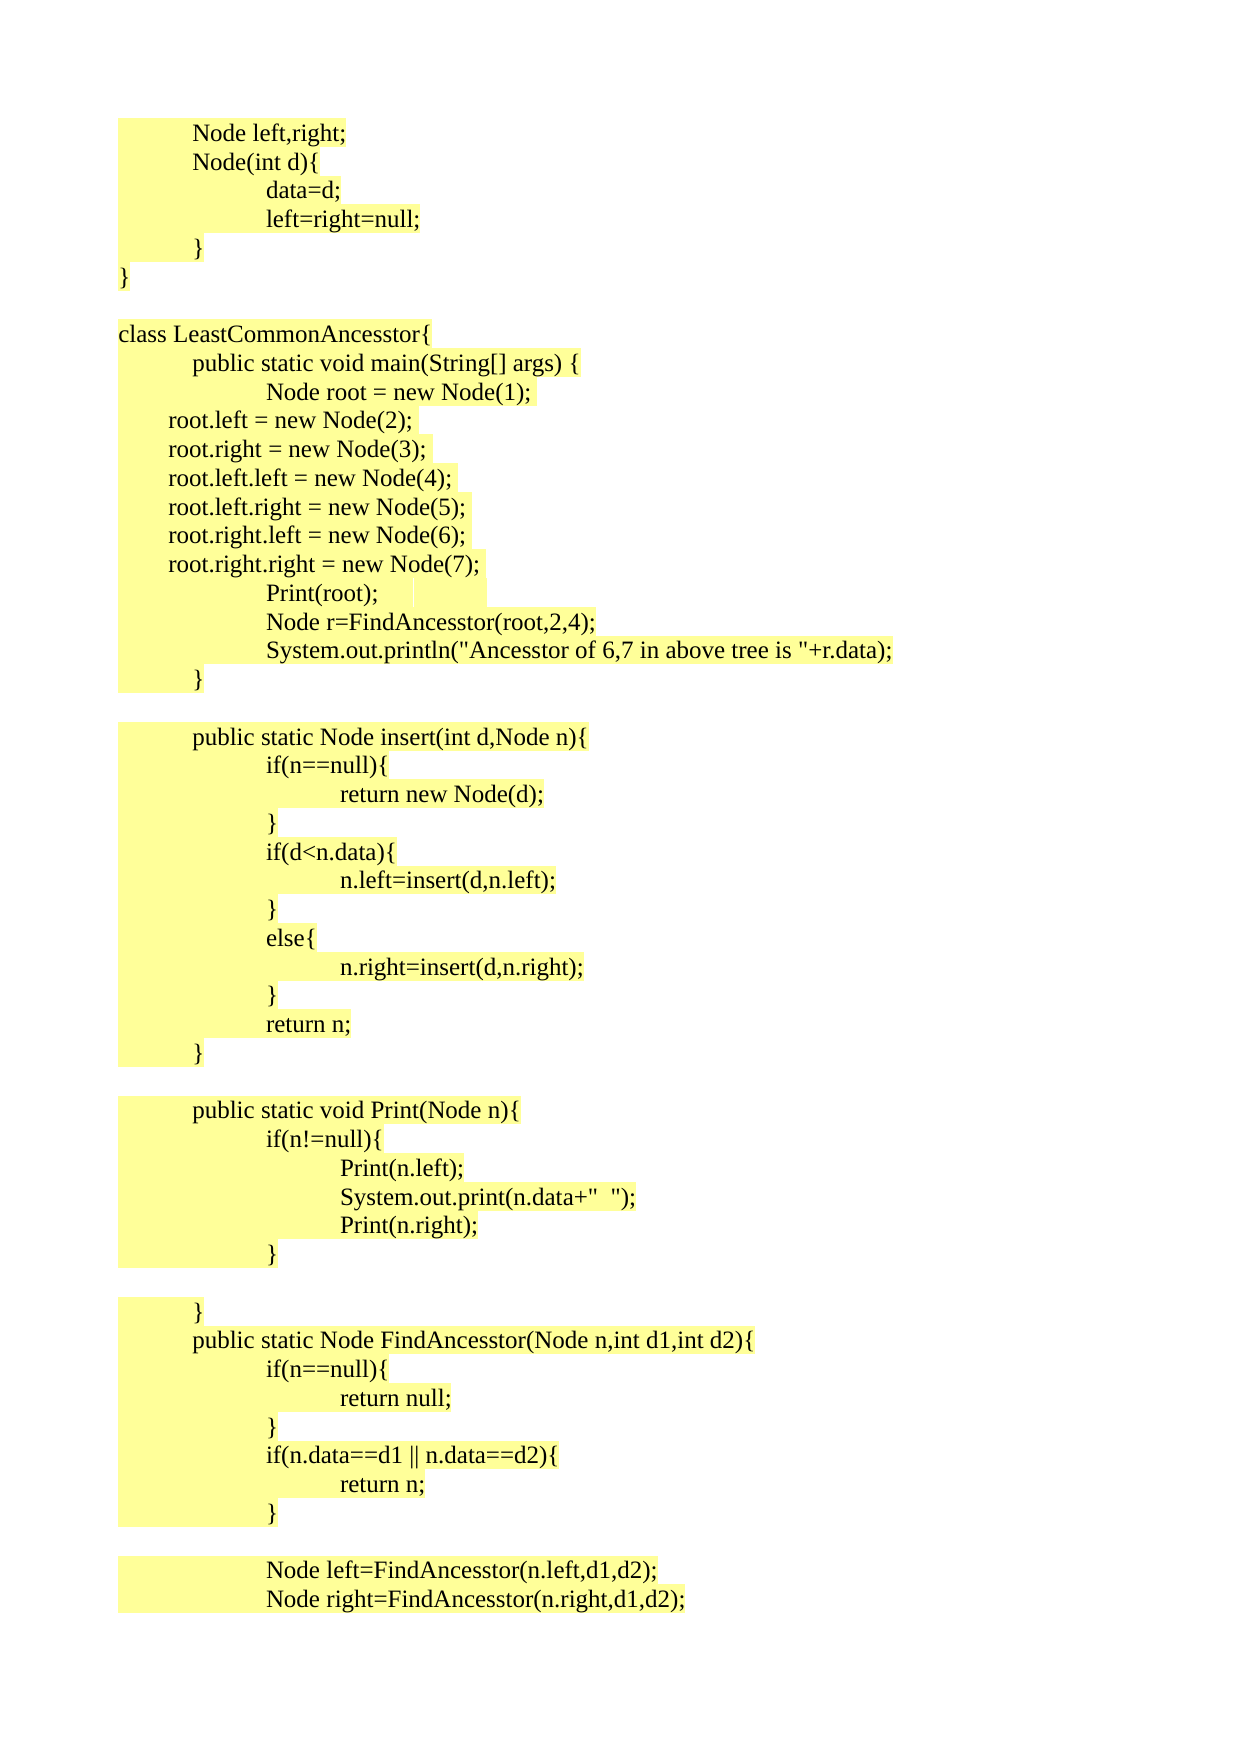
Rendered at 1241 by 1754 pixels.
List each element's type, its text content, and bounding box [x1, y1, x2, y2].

text root.left.left = new Node(4); [118, 463, 1122, 492]
text if(n==null){ [118, 1354, 1122, 1383]
text return n; [118, 1009, 1122, 1038]
text if(n==null){ [118, 751, 1122, 779]
text System.out.println("Ancesstor of 6,7 in above tree is "+r.data); [118, 636, 1122, 664]
text System.out.print(n.data+" "); [118, 1182, 1122, 1211]
text root.right = new Node(3); [118, 434, 1122, 463]
text Node r=FindAncesstor(root,2,4); [118, 607, 1122, 636]
text return new Node(d); [118, 779, 1122, 808]
text root.right.left = new Node(6); [118, 521, 1122, 549]
text Print(root); [118, 578, 1122, 607]
text root.left.right = new Node(5); [118, 492, 1122, 521]
text if(n!=null){ [118, 1124, 1122, 1153]
text } [118, 808, 1122, 837]
text Node(int d){ [118, 147, 1122, 176]
text class LeastCommonAncesstor{ [118, 319, 1122, 348]
text } [118, 981, 1122, 1009]
text Node right=FindAncesstor(n.right,d1,d2); [118, 1584, 1122, 1613]
text public static Node insert(int d,Node n){ [118, 722, 1122, 751]
text Node root = new Node(1); [118, 377, 1122, 406]
text public static void main(String[] args) { [118, 348, 1122, 377]
text } [118, 1297, 1122, 1326]
text if(d<n.data){ [118, 837, 1122, 866]
text else{ [118, 923, 1122, 952]
text public static Node FindAncesstor(Node n,int d1,int d2){ [118, 1326, 1122, 1354]
text public static void Print(Node n){ [118, 1096, 1122, 1124]
text Node left,right; [118, 118, 1122, 147]
text n.right=insert(d,n.right); [118, 952, 1122, 981]
text Print(n.left); [118, 1153, 1122, 1182]
text return n; [118, 1469, 1122, 1498]
text } [118, 233, 1122, 262]
text data=d; [118, 176, 1122, 204]
text left=right=null; [118, 204, 1122, 233]
text } [118, 1412, 1122, 1441]
text root.left = new Node(2); [118, 406, 1122, 434]
text } [118, 262, 1122, 291]
text } [118, 1038, 1122, 1067]
text if(n.data==d1 || n.data==d2){ [118, 1441, 1122, 1469]
text root.right.right = new Node(7); [118, 549, 1122, 578]
text } [118, 1498, 1122, 1527]
text } [118, 894, 1122, 923]
text Node left=FindAncesstor(n.left,d1,d2); [118, 1556, 1122, 1584]
text n.left=insert(d,n.left); [118, 866, 1122, 894]
text return null; [118, 1383, 1122, 1412]
text Print(n.right); [118, 1211, 1122, 1239]
text } [118, 664, 1122, 693]
text } [118, 1239, 1122, 1268]
